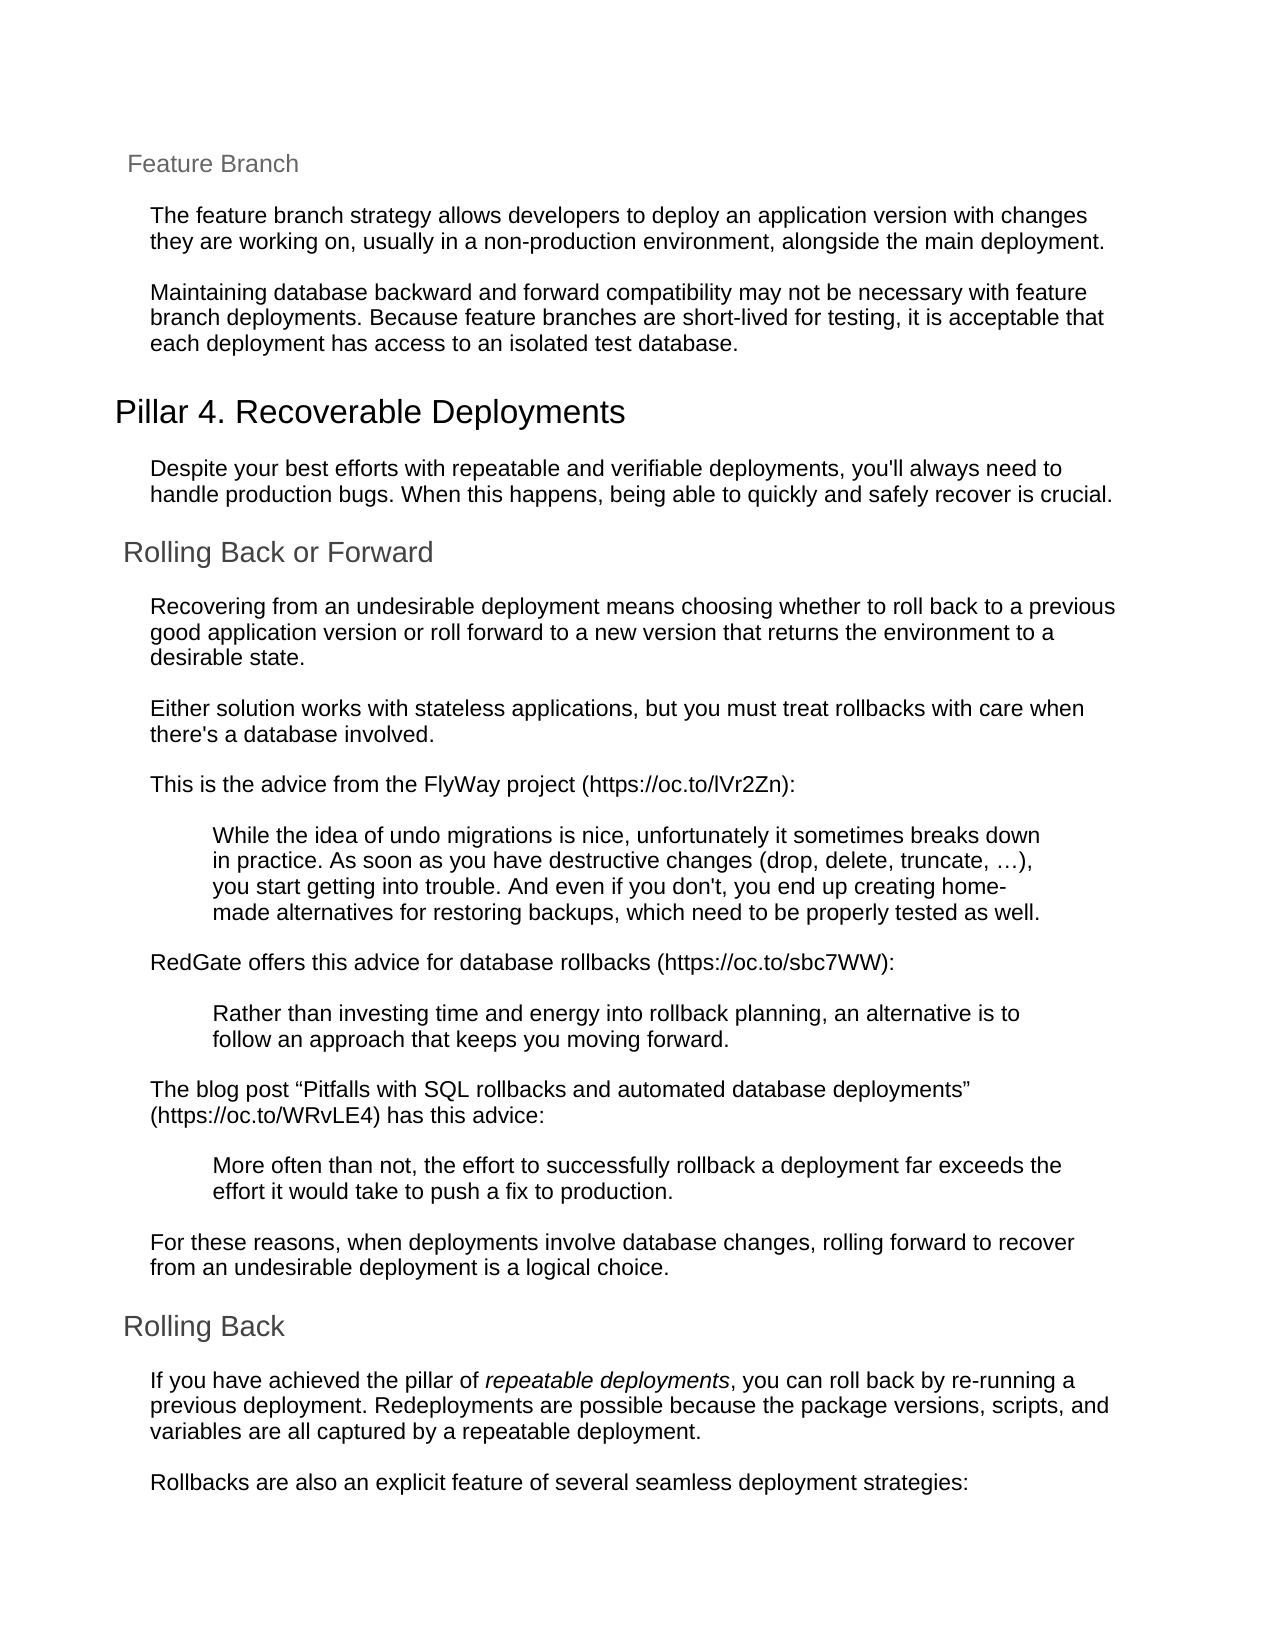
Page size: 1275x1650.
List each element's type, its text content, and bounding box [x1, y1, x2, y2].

text Recovering from an undesirable deployment means choosing whether to roll back to a previous good application version or roll forward to a new version that returns the environment to a desirable state. [150, 594, 1125, 671]
text While the idea of undo migrations is nice, unfortunately it sometimes breaks down in practice. As soon as you have destructive changes (drop, delete, truncate, …), you start getting into trouble. And even if you don't, you end up creating home-made alternatives for restoring backups, which need to be properly tested as well. [212, 823, 1062, 925]
text Despite your best efforts with repeatable and verifiable deployments, you'll always need to handle production bugs. When this happens, being able to quickly and safely recover is crucial. [150, 456, 1125, 507]
subtitle Rolling Back [123, 1310, 1125, 1342]
text RedGate offers this advice for database rollbacks (https://oc.to/sbc7WW): [150, 950, 1125, 976]
text The feature branch strategy allows developers to deploy an application version with changes they are working on, usually in a non-production environment, alongside the main deployment. [150, 203, 1125, 254]
text Rather than investing time and energy into rollback planning, an alternative is to follow an approach that keeps you moving forward. [212, 1001, 1062, 1052]
subtitle Feature Branch [127, 150, 1125, 178]
text If you have achieved the pillar of repeatable deployments, you can roll back by re-running a previous deployment. Redeployments are possible because the package versions, scripts, and variables are all captured by a repeatable deployment. [150, 1367, 1125, 1444]
text More often than not, the effort to successfully rollback a deployment far exceeds the effort it would take to push a fix to production. [212, 1153, 1062, 1204]
text Rollbacks are also an explicit feature of several seamless deployment strategies: [150, 1469, 1125, 1495]
text Maintaining database backward and forward compatibility may not be necessary with feature branch deployments. Because feature branches are short-lived for testing, it is acceptable that each deployment has access to an isolated test database. [150, 279, 1125, 356]
subtitle Pillar 4. Recoverable Deployments [114, 393, 1125, 431]
text Either solution works with stateless applications, but you must treat rollbacks with care when there's a database involved. [150, 696, 1125, 747]
text This is the advice from the FlyWay project (https://oc.to/lVr2Zn): [150, 772, 1125, 798]
text The blog post “Pitfalls with SQL rollbacks and automated database deployments” (https://oc.to/WRvLE4) has this advice: [150, 1077, 1125, 1128]
subtitle Rolling Back or Forward [123, 536, 1125, 569]
text For these reasons, when deployments involve database changes, rolling forward to recover from an undesirable deployment is a logical choice. [150, 1229, 1125, 1281]
